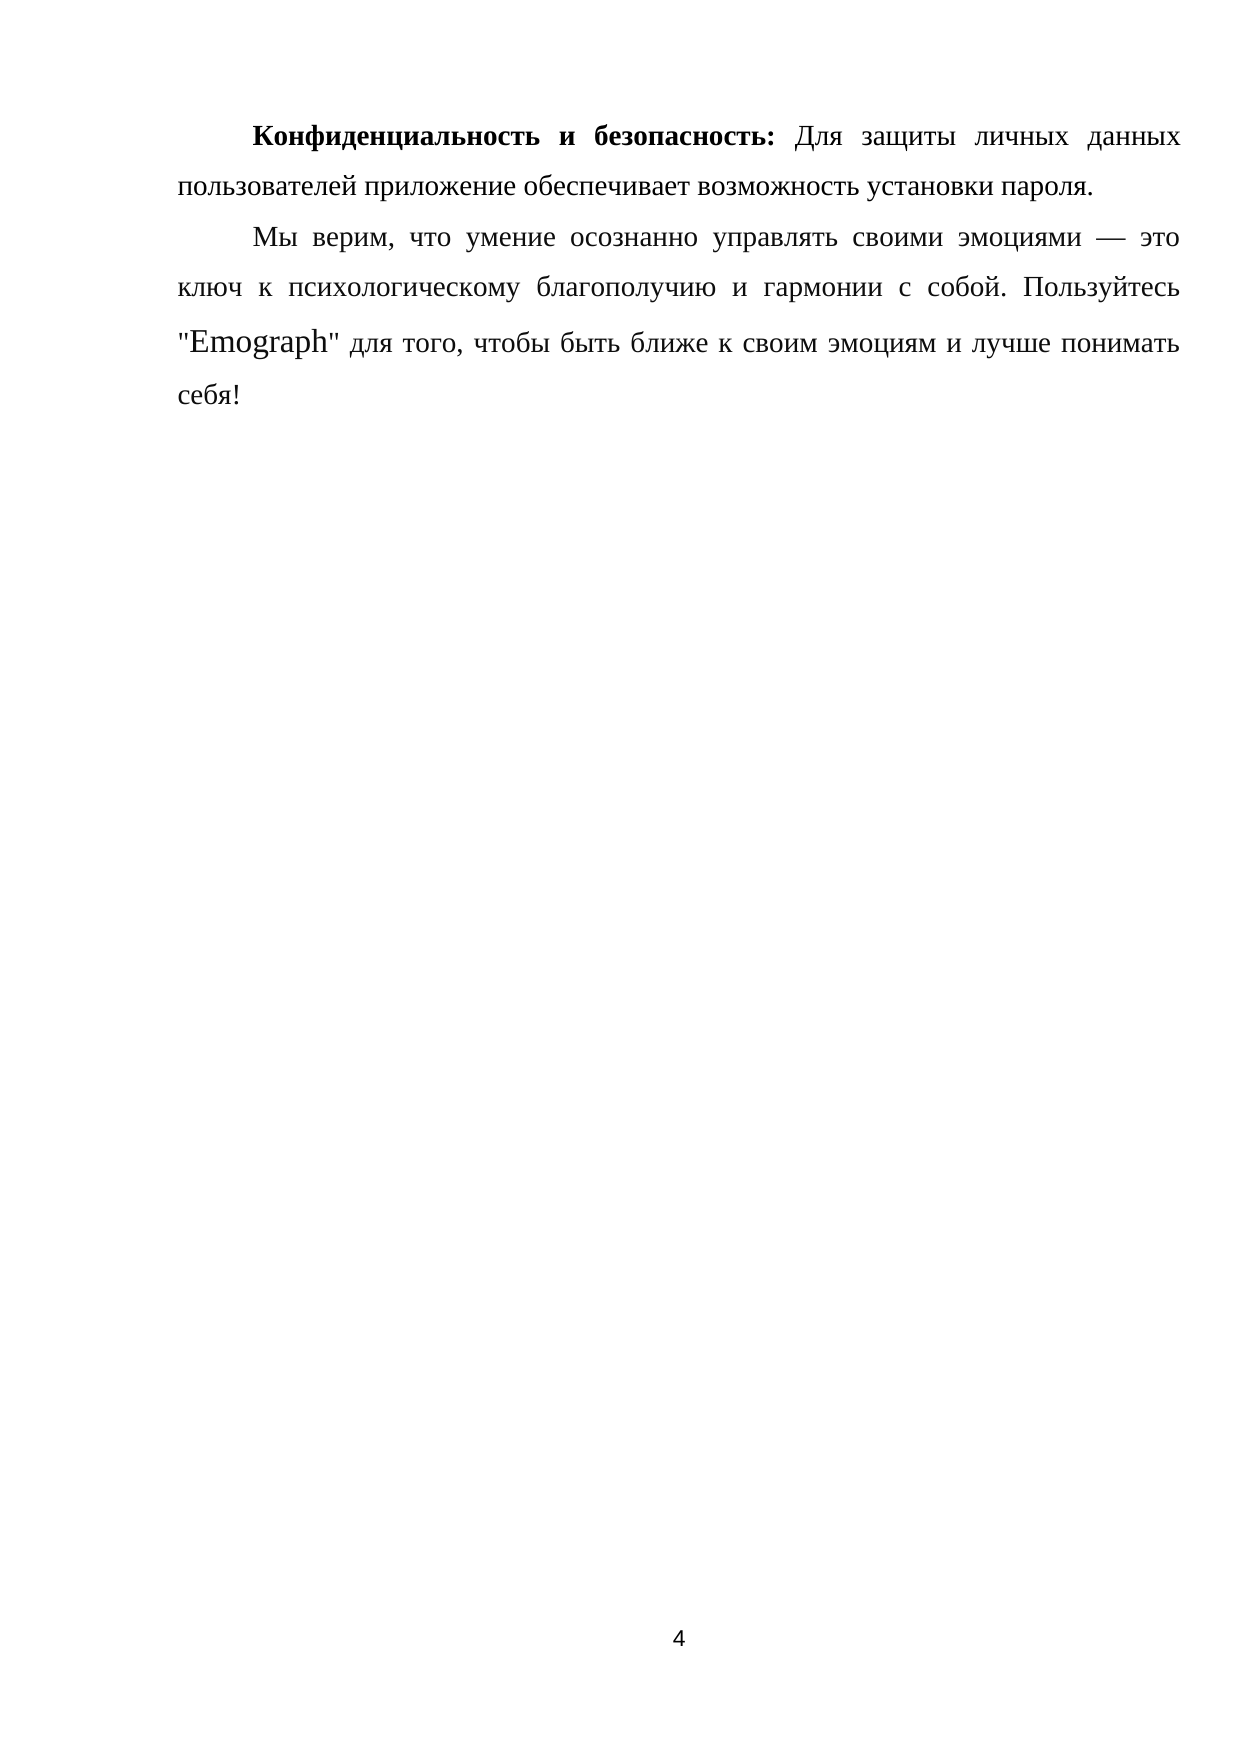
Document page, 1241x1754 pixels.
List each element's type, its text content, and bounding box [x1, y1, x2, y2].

text Конфиденциальность и безопасность: Для защиты личных данных пользователей приложение обеспечивает возможность установки пароля. [177, 118, 1181, 202]
text Мы верим, что умение осознанно управлять своими эмоциями — это ключ к психологическому благополучию и гармонии с собой. Пользуйтесь "Emograph" для того, чтобы быть ближе к своим эмоциям и лучше понимать себя! Начало формы [177, 219, 1181, 410]
